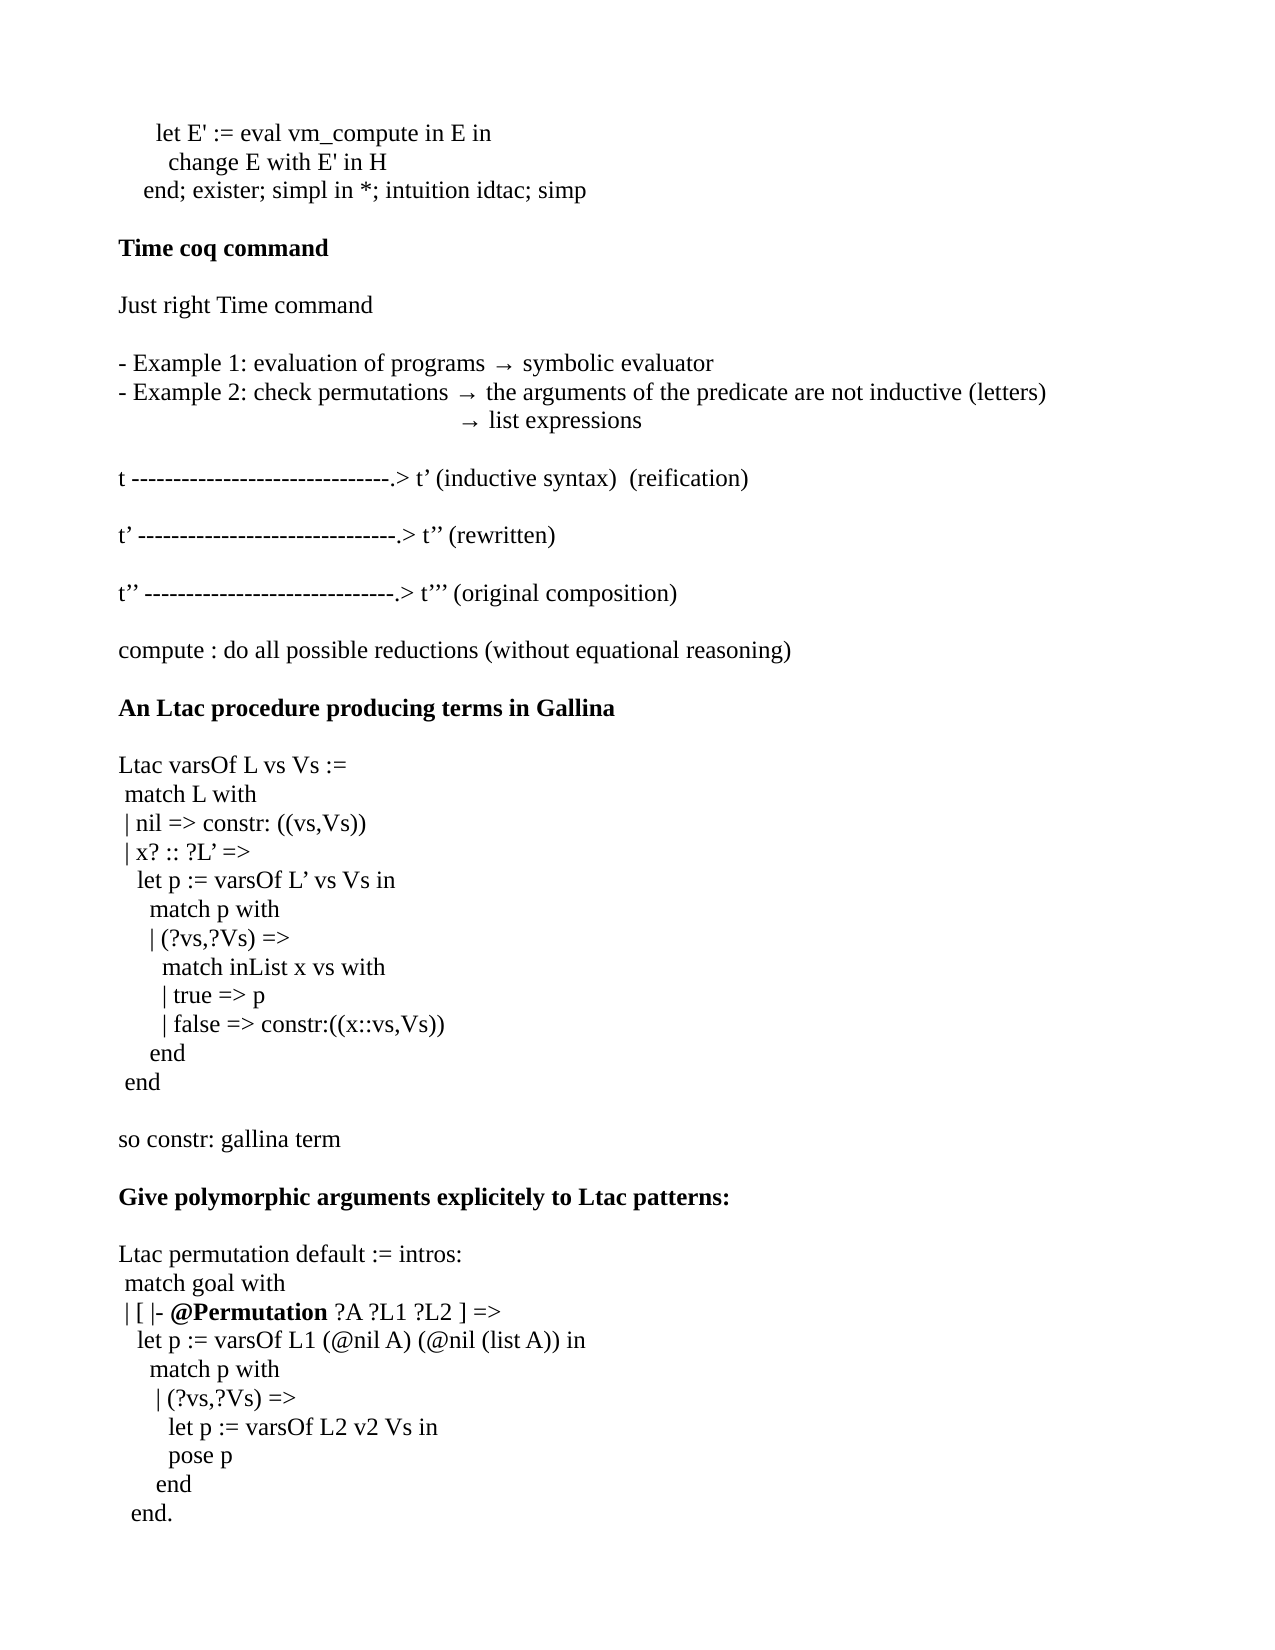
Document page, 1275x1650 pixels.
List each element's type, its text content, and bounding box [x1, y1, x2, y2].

text | nil => constr: ((vs,Vs)) [118, 808, 1157, 837]
text pose p [118, 1441, 1157, 1469]
text so constr: gallina term [118, 1124, 1157, 1153]
text Ltac varsOf L vs Vs := [118, 751, 1157, 779]
text Give polymorphic arguments explicitely to Ltac patterns: [118, 1182, 1157, 1211]
text Ltac permutation default := intros: [118, 1239, 1157, 1268]
text match L with [118, 779, 1157, 808]
text | (?vs,?Vs) => [118, 1383, 1157, 1412]
text | x? :: ?L’ => [118, 837, 1157, 866]
text An Ltac procedure producing terms in Gallina [118, 693, 1157, 722]
text end [118, 1038, 1157, 1067]
text - Example 1: evaluation of programs → symbolic evaluator [118, 348, 1157, 377]
text | [ |- @Permutation ?A ?L1 ?L2 ] => [118, 1297, 1157, 1326]
text let p := varsOf L2 v2 Vs in [118, 1412, 1157, 1441]
text t’’ ------------------------------.> t’’’ (original composition) [118, 578, 1157, 607]
text t -------------------------------.> t’ (inductive syntax) (reification) [118, 463, 1157, 492]
text match p with [118, 1354, 1157, 1383]
text t’ -------------------------------.> t’’ (rewritten) [118, 521, 1157, 549]
text let p := varsOf L’ vs Vs in [118, 866, 1157, 894]
text match goal with [118, 1268, 1157, 1297]
text - Example 2: check permutations → the arguments of the predicate are not inductive (letters) [118, 377, 1157, 406]
text let E' := eval vm_compute in E in [118, 118, 1157, 147]
text match p with [118, 894, 1157, 923]
text | true => p [118, 981, 1157, 1009]
text Just right Time command [118, 291, 1157, 319]
text end; exister; simpl in *; intuition idtac; simp [118, 176, 1157, 204]
text let p := varsOf L1 (@nil A) (@nil (list A)) in [118, 1326, 1157, 1354]
text match inList x vs with [118, 952, 1157, 981]
text Time coq command [118, 233, 1157, 262]
text → list expressions [118, 406, 1157, 434]
text change E with E' in H [118, 147, 1157, 176]
text compute : do all possible reductions (without equational reasoning) [118, 636, 1157, 664]
text | false => constr:((x::vs,Vs)) [118, 1009, 1157, 1038]
text end [118, 1067, 1157, 1096]
text end. [118, 1498, 1157, 1527]
text | (?vs,?Vs) => [118, 923, 1157, 952]
text end [118, 1469, 1157, 1498]
